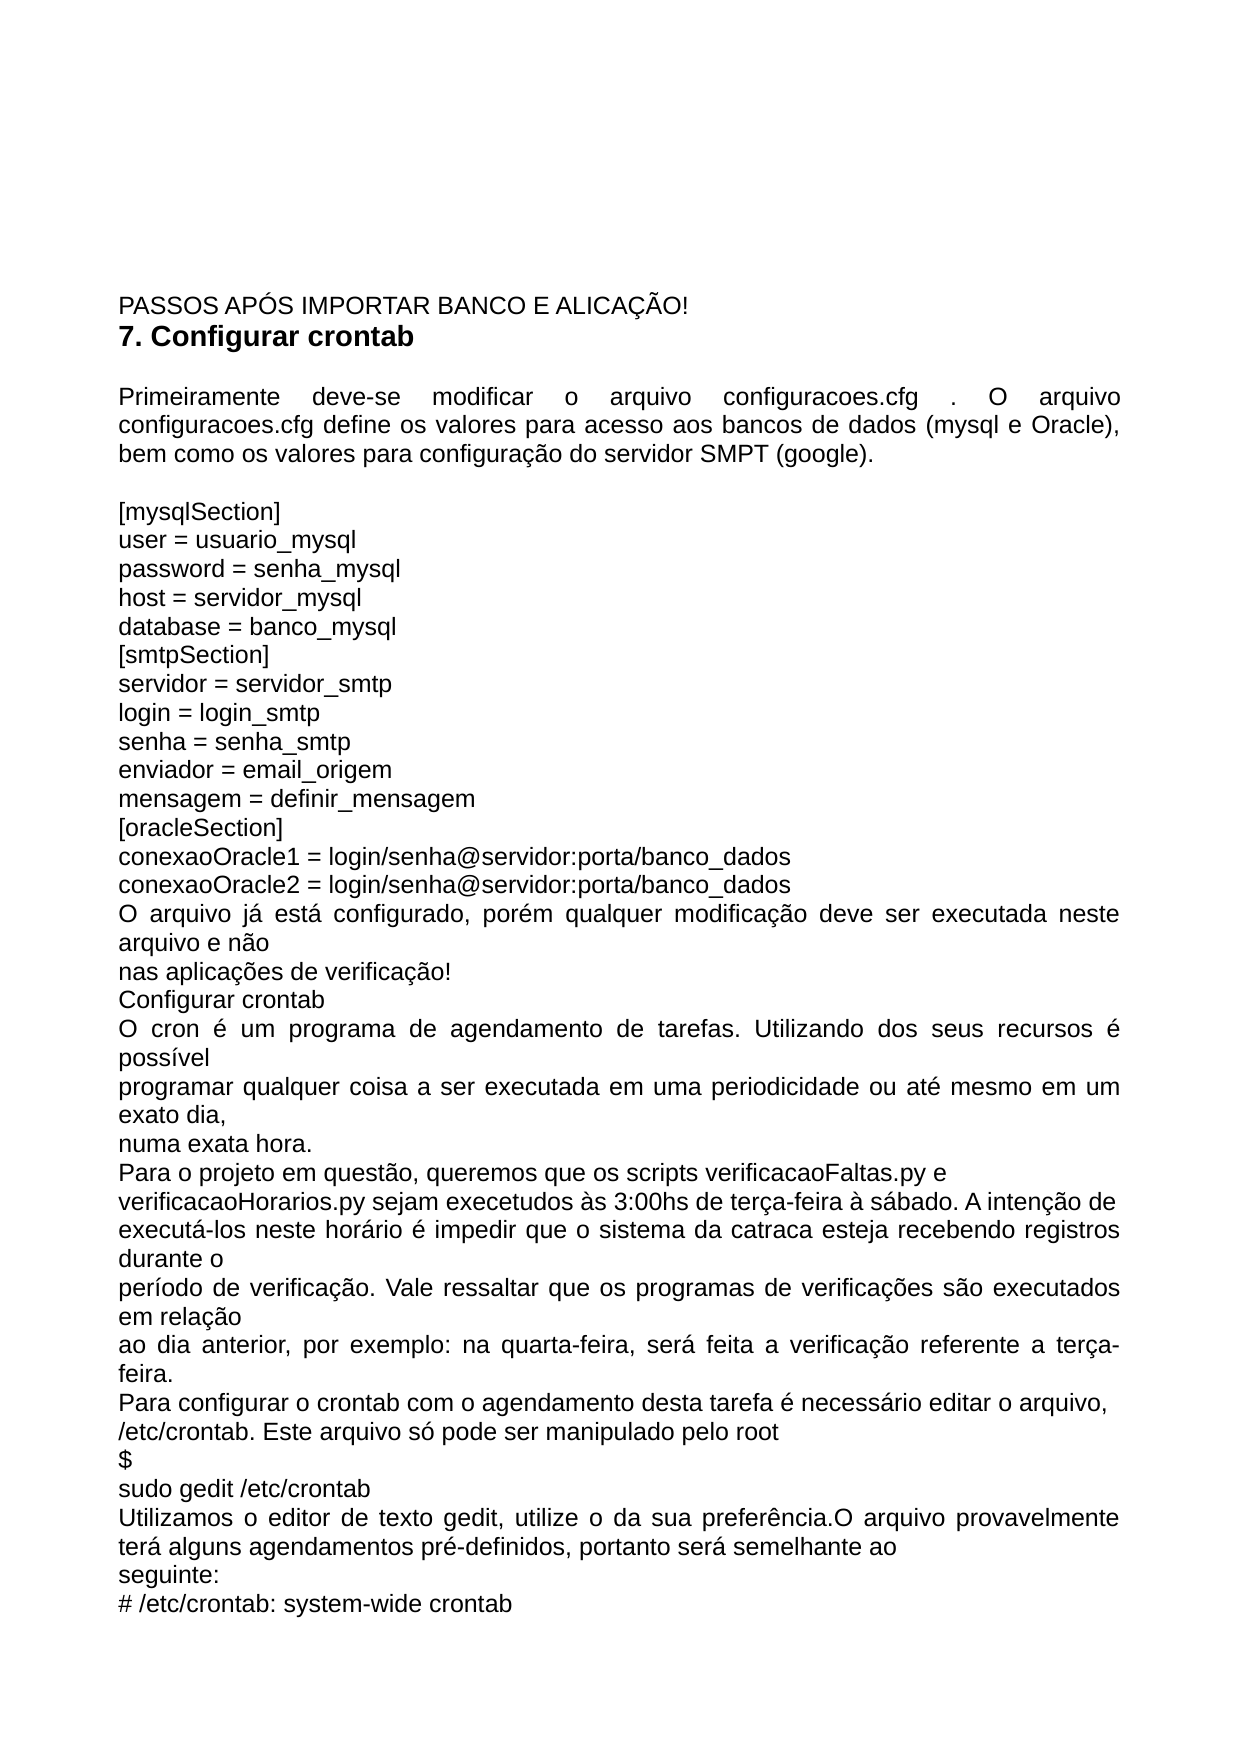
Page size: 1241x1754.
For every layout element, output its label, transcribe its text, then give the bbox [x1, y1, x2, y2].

text $ [118, 1445, 1122, 1474]
text database = banco_mysql [118, 612, 1122, 640]
text PASSOS APÓS IMPORTAR BANCO E ALICAÇÃO! [118, 291, 1122, 319]
text /etc/crontab. Este arquivo só pode ser manipulado pelo root [118, 1417, 1122, 1445]
text user = usuario_mysql [118, 525, 1122, 554]
text Para o projeto em questão, queremos que os scripts verificacaoFaltas.py e [118, 1158, 1122, 1187]
text numa exata hora. [118, 1129, 1122, 1158]
text login = login_smtp [118, 698, 1122, 727]
text password = senha_mysql [118, 554, 1122, 583]
text [smtpSection] [118, 640, 1122, 669]
text conexaoOracle1 = login/senha@servidor:porta/banco_dados [118, 842, 1122, 870]
text sudo gedit /etc/crontab [118, 1474, 1122, 1503]
text verificacaoHorarios.py sejam execetudos às 3:00hs de terça-feira à sábado. A intenção de [118, 1187, 1122, 1215]
text [oracleSection] [118, 813, 1122, 842]
text host = servidor_mysql [118, 583, 1122, 612]
text ao dia anterior, por exemplo: na quarta-feira, será feita a verificação referente a terça-feira. [118, 1330, 1122, 1388]
text executá-los neste horário é impedir que o sistema da catraca esteja recebendo registros durante o [118, 1215, 1122, 1273]
text Para configurar o crontab com o agendamento desta tarefa é necessário editar o arquivo, [118, 1388, 1122, 1417]
text Primeiramente deve-se modificar o arquivo configuracoes.cfg . O arquivo configuracoes.cfg define os valores para acesso aos bancos de dados (mysql e Oracle), bem como os valores para configuração do servidor SMPT (google). [118, 382, 1122, 468]
text conexaoOracle2 = login/senha@servidor:porta/banco_dados [118, 870, 1122, 899]
text enviador = email_origem [118, 755, 1122, 784]
text mensagem = definir_mensagem [118, 784, 1122, 813]
text seguinte: [118, 1560, 1122, 1589]
text servidor = servidor_smtp [118, 669, 1122, 698]
text O arquivo já está configurado, porém qualquer modificação deve ser executada neste arquivo e não [118, 899, 1122, 957]
text Utilizamos o editor de texto gedit, utilize o da sua preferência.O arquivo provavelmente terá alguns agendamentos pré-definidos, portanto será semelhante ao [118, 1503, 1122, 1560]
text O cron é um programa de agendamento de tarefas. Utilizando dos seus recursos é possível [118, 1014, 1122, 1072]
text período de verificação. Vale ressaltar que os programas de verificações são executados em relação [118, 1273, 1122, 1330]
text [mysqlSection] [118, 497, 1122, 525]
text Configurar crontab [118, 985, 1122, 1014]
text senha = senha_smtp [118, 727, 1122, 755]
text 7. Configurar crontab [118, 319, 1122, 353]
text programar qualquer coisa a ser executada em uma periodicidade ou até mesmo em um exato dia, [118, 1072, 1122, 1129]
text nas aplicações de verificação! [118, 957, 1122, 985]
text # /etc/crontab: system-wide crontab [118, 1589, 1122, 1618]
